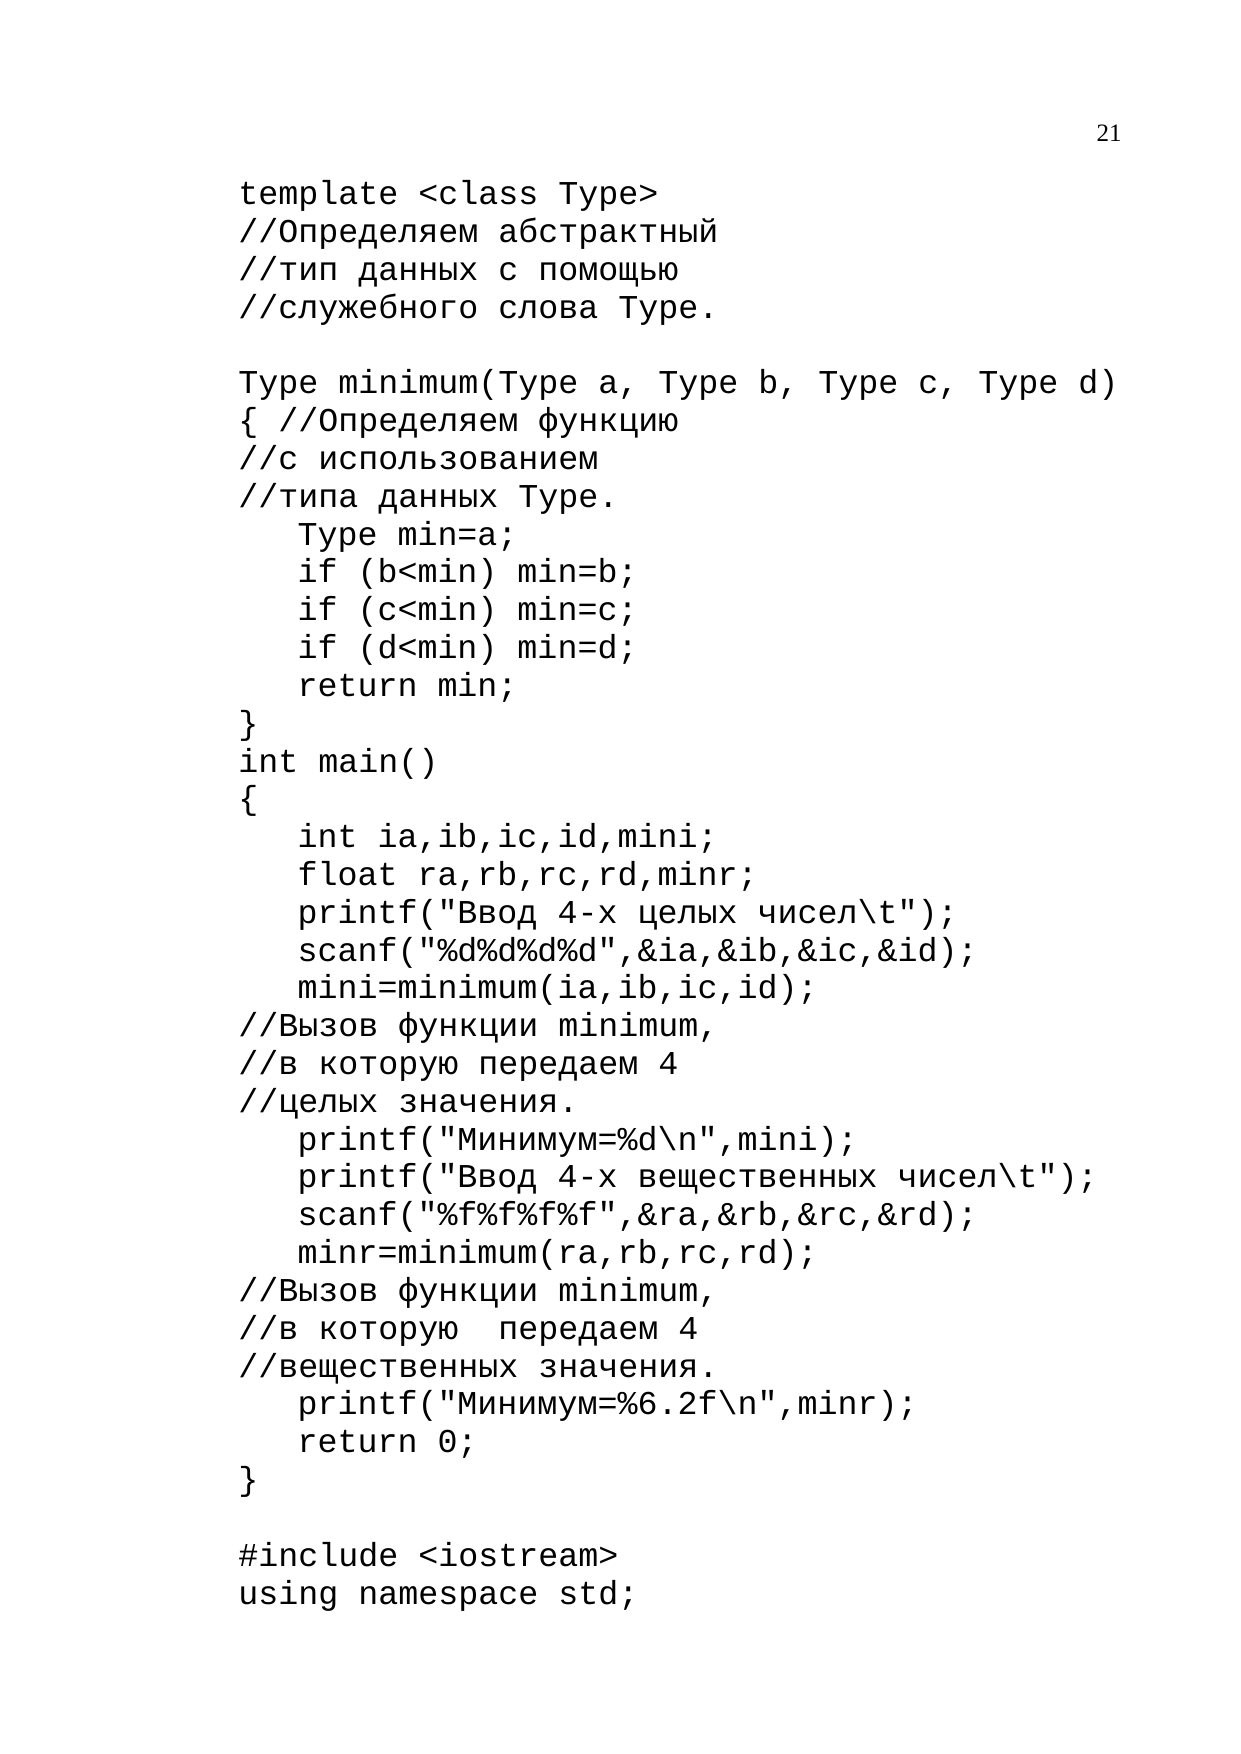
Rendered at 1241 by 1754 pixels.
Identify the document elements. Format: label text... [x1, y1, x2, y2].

text float ra,rb,rc,rd,minr; [238, 858, 1121, 896]
text if (b<min) min=b; [238, 555, 1121, 593]
text scanf("%d%d%d%d",&ia,&ib,&ic,&id); [238, 933, 1121, 971]
text printf("Ввод 4-х целых чисел\t"); [238, 896, 1121, 933]
text template <class Type> [238, 177, 1121, 215]
text //с использованием [238, 442, 1121, 479]
text if (d<min) min=d; [238, 631, 1121, 669]
text printf("Минимум=%d\n",mini); [238, 1122, 1121, 1160]
text //Вызов функции minimum, [238, 1274, 1121, 1311]
text scanf("%f%f%f%f",&ra,&rb,&rc,&rd); [238, 1198, 1121, 1236]
text int ia,ib,ic,id,mini; [238, 820, 1121, 858]
text Type minimum(Type a, Type b, Type c, Type d) [238, 366, 1121, 404]
text //тип данных с помощью [238, 253, 1121, 291]
text int main() [238, 744, 1121, 782]
text { [238, 782, 1121, 820]
text //служебного слова Type. [238, 291, 1121, 328]
text minr=minimum(ra,rb,rc,rd); [238, 1236, 1121, 1274]
text if (c<min) min=c; [238, 593, 1121, 631]
text //в которую передаем 4 [238, 1311, 1121, 1349]
text //в которую передаем 4 [238, 1047, 1121, 1084]
text //вещественных значения. [238, 1349, 1121, 1387]
text return 0; [238, 1425, 1121, 1463]
text } [238, 706, 1121, 744]
text //Определяем абстрактный [238, 215, 1121, 253]
text printf("Ввод 4-х вещественных чисел\t"); [238, 1160, 1121, 1198]
text //Вызов функции minimum, [238, 1009, 1121, 1047]
text #include <iostream> [179, 1539, 1121, 1577]
text Type min=a; [238, 517, 1121, 555]
text mini=minimum(ia,ib,ic,id); [238, 971, 1121, 1009]
text //типа данных Type. [238, 479, 1121, 517]
text { //Определяем функцию [238, 404, 1121, 442]
text //целых значения. [238, 1084, 1121, 1122]
text return min; [238, 669, 1121, 706]
text printf("Минимум=%6.2f\n",minr); [238, 1387, 1121, 1425]
text } [238, 1463, 1121, 1501]
text using namespace std; [179, 1577, 1121, 1614]
